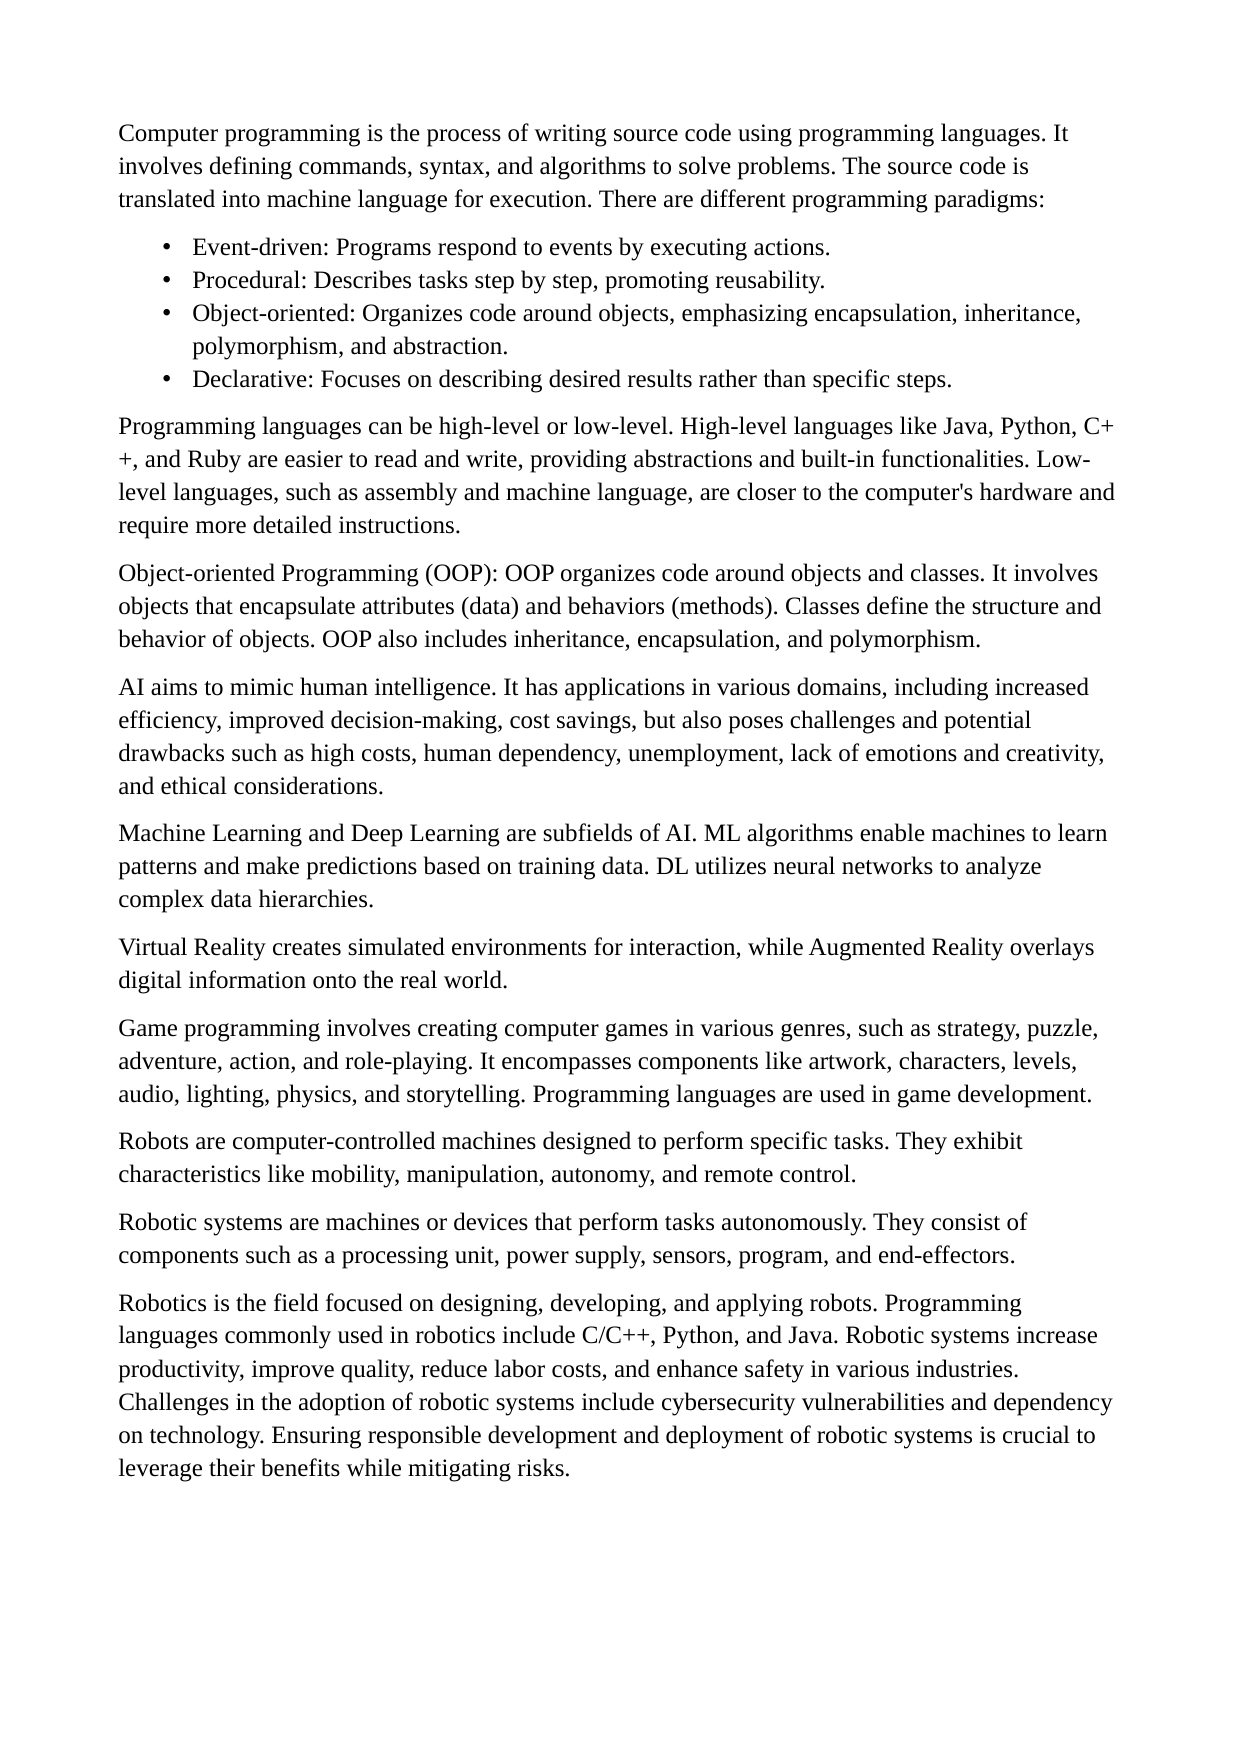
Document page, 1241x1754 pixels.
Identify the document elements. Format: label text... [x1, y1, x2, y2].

text Machine Learning and Deep Learning are subfields of AI. ML algorithms enable machines to learn patterns and make predictions based on training data. DL utilizes neural networks to analyze complex data hierarchies. [118, 818, 1122, 913]
text Object-oriented Programming (OOP): OOP organizes code around objects and classes. It involves objects that encapsulate attributes (data) and behaviors (methods). Classes define the structure and behavior of objects. OOP also includes inheritance, encapsulation, and polymorphism. [118, 558, 1122, 653]
list Procedural: Describes tasks step by step, promoting reusability. [162, 265, 1122, 293]
text Programming languages can be high-level or low-level. High-level languages like Java, Python, C++, and Ruby are easier to read and write, providing abstractions and built-in functionalities. Low-level languages, such as assembly and machine language, are closer to the computer's hardware and require more detailed instructions. [118, 411, 1122, 539]
text AI aims to mimic human intelligence. It has applications in various domains, including increased efficiency, improved decision-making, cost savings, but also poses challenges and potential drawbacks such as high costs, human dependency, unemployment, lack of emotions and creativity, and ethical considerations. [118, 672, 1122, 799]
list Object-oriented: Organizes code around objects, emphasizing encapsulation, inheritance, polymorphism, and abstraction. [162, 298, 1122, 359]
text Robotics is the field focused on designing, developing, and applying robots. Programming languages commonly used in robotics include C/C++, Python, and Java. Robotic systems increase productivity, improve quality, reduce labor costs, and enhance safety in various industries. Challenges in the adoption of robotic systems include cybersecurity vulnerabilities and dependency on technology. Ensuring responsible development and deployment of robotic systems is crucial to leverage their benefits while mitigating risks. [118, 1288, 1122, 1481]
text Computer programming is the process of writing source code using programming languages. It involves defining commands, syntax, and algorithms to solve problems. The source code is translated into machine language for execution. There are different programming paradigms: [118, 118, 1122, 213]
list Declarative: Focuses on describing desired results rather than specific steps. [162, 364, 1122, 393]
text Robotic systems are machines or devices that perform tasks autonomously. They consist of components such as a processing unit, power supply, sensors, program, and end-effectors. [118, 1207, 1122, 1269]
text Virtual Reality creates simulated environments for interaction, while Augmented Reality overlays digital information onto the real world. [118, 932, 1122, 994]
list Event-driven: Programs respond to events by executing actions. [162, 232, 1122, 261]
text Game programming involves creating computer games in various genres, such as strategy, puzzle, adventure, action, and role-playing. It encompasses components like artwork, characters, levels, audio, lighting, physics, and storytelling. Programming languages are used in game development. [118, 1013, 1122, 1107]
text Robots are computer-controlled machines designed to perform specific tasks. They exhibit characteristics like mobility, manipulation, autonomy, and remote control. [118, 1126, 1122, 1188]
